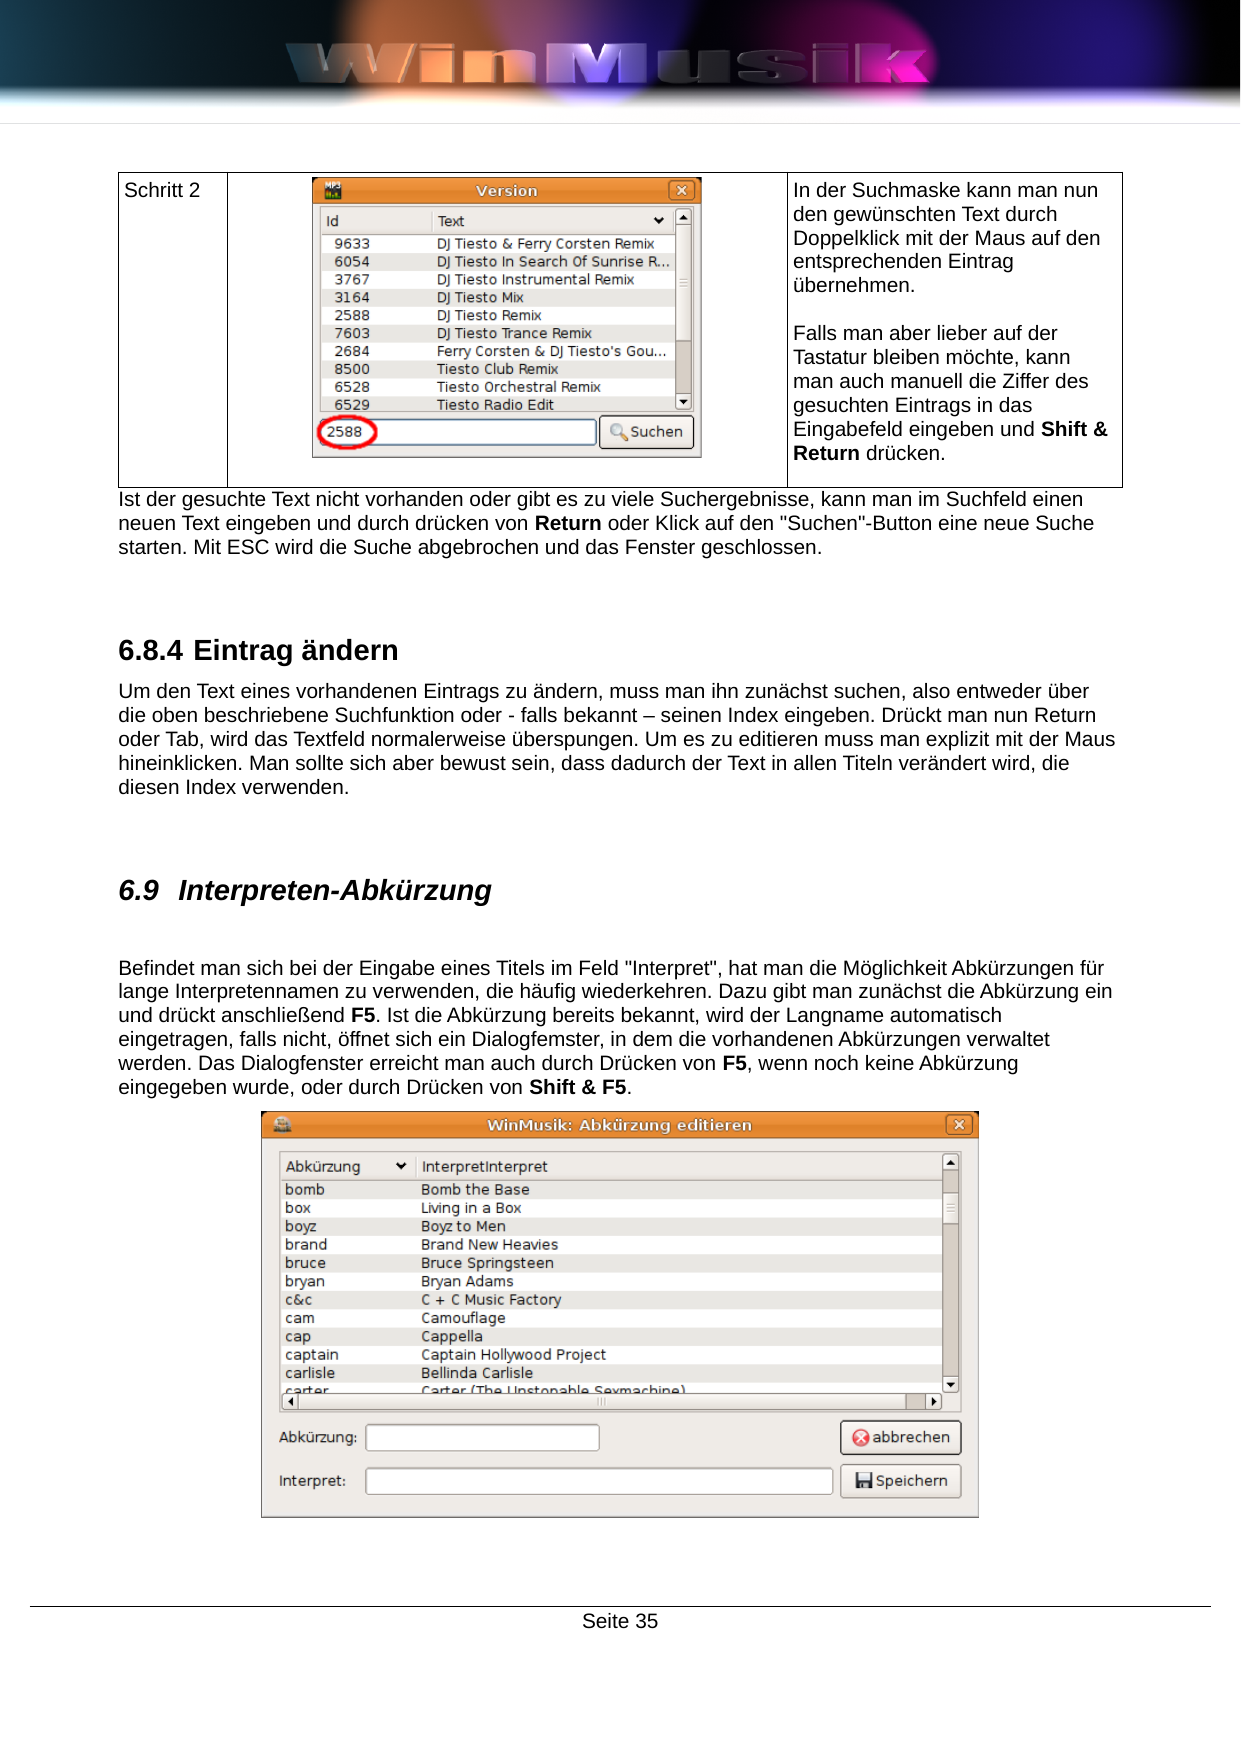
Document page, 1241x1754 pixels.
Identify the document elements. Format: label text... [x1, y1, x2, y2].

table_cell [702, 178, 787, 457]
table_cell [228, 458, 787, 487]
text Befindet man sich bei der Eingabe eines Titels im Feld "Interpret", hat man die Möglichkeit Abkürzungen für lange Interpretennamen zu verwenden, die häufig wiederkehren. Dazu gibt man zunächst die Abkürzung ein und drückt anschließend F5. Ist die Abkürzung bereits bekannt, wird der Langname automatisch eingetragen, falls nicht, öffnet sich ein Dialogfemster, in dem die vorhandenen Abkürzungen verwaltet werden. Das Dialogfenster erreicht man auch durch Drücken von F5, wenn noch keine Abkürzung eingegeben wurde, oder durch Drücken von Shift & F5. [118, 955, 1122, 1099]
subtitle Interpreten-Abkürzung [118, 873, 1122, 906]
picture [261, 1111, 979, 1518]
table_cell Schritt 2 [119, 173, 227, 487]
text Ist der gesuchte Text nicht vorhanden oder gibt es zu viele Suchergebnisse, kann man im Suchfeld einen neuen Text eingeben und durch drücken von Return oder Klick auf den "Suchen"-Button eine neue Suche starten. Mit ESC wird die Suche abgebrochen und das Fenster geschlossen. [118, 488, 1122, 559]
subtitle Eintrag ändern [118, 633, 1122, 667]
table_cell In der Suchmaske kann man nun den gewünschten Text durch Doppelklick mit der Maus auf den entsprechenden Eintrag übernehmen. Falls man aber lieber auf der Tastatur bleiben möchte, kann man auch manuell die Ziffer des gesuchten Eintrags in das Eingabefeld eingeben und Shift & Return drücken. [788, 173, 1122, 487]
picture [312, 177, 702, 458]
table_cell [228, 173, 787, 177]
table_cell [228, 178, 312, 457]
text Um den Text eines vorhandenen Eintrags zu ändern, muss man ihn zunächst suchen, also entweder über die oben beschriebene Suchfunktion oder - falls bekannt – seinen Index eingeben. Drückt man nun Return oder Tab, wird das Textfeld normalerweise überspungen. Um es zu editieren muss man explizit mit der Maus hineinklicken. Man sollte sich aber bewust sein, dass dadurch der Text in allen Titeln verändert wird, die diesen Index verwenden. [118, 679, 1122, 799]
